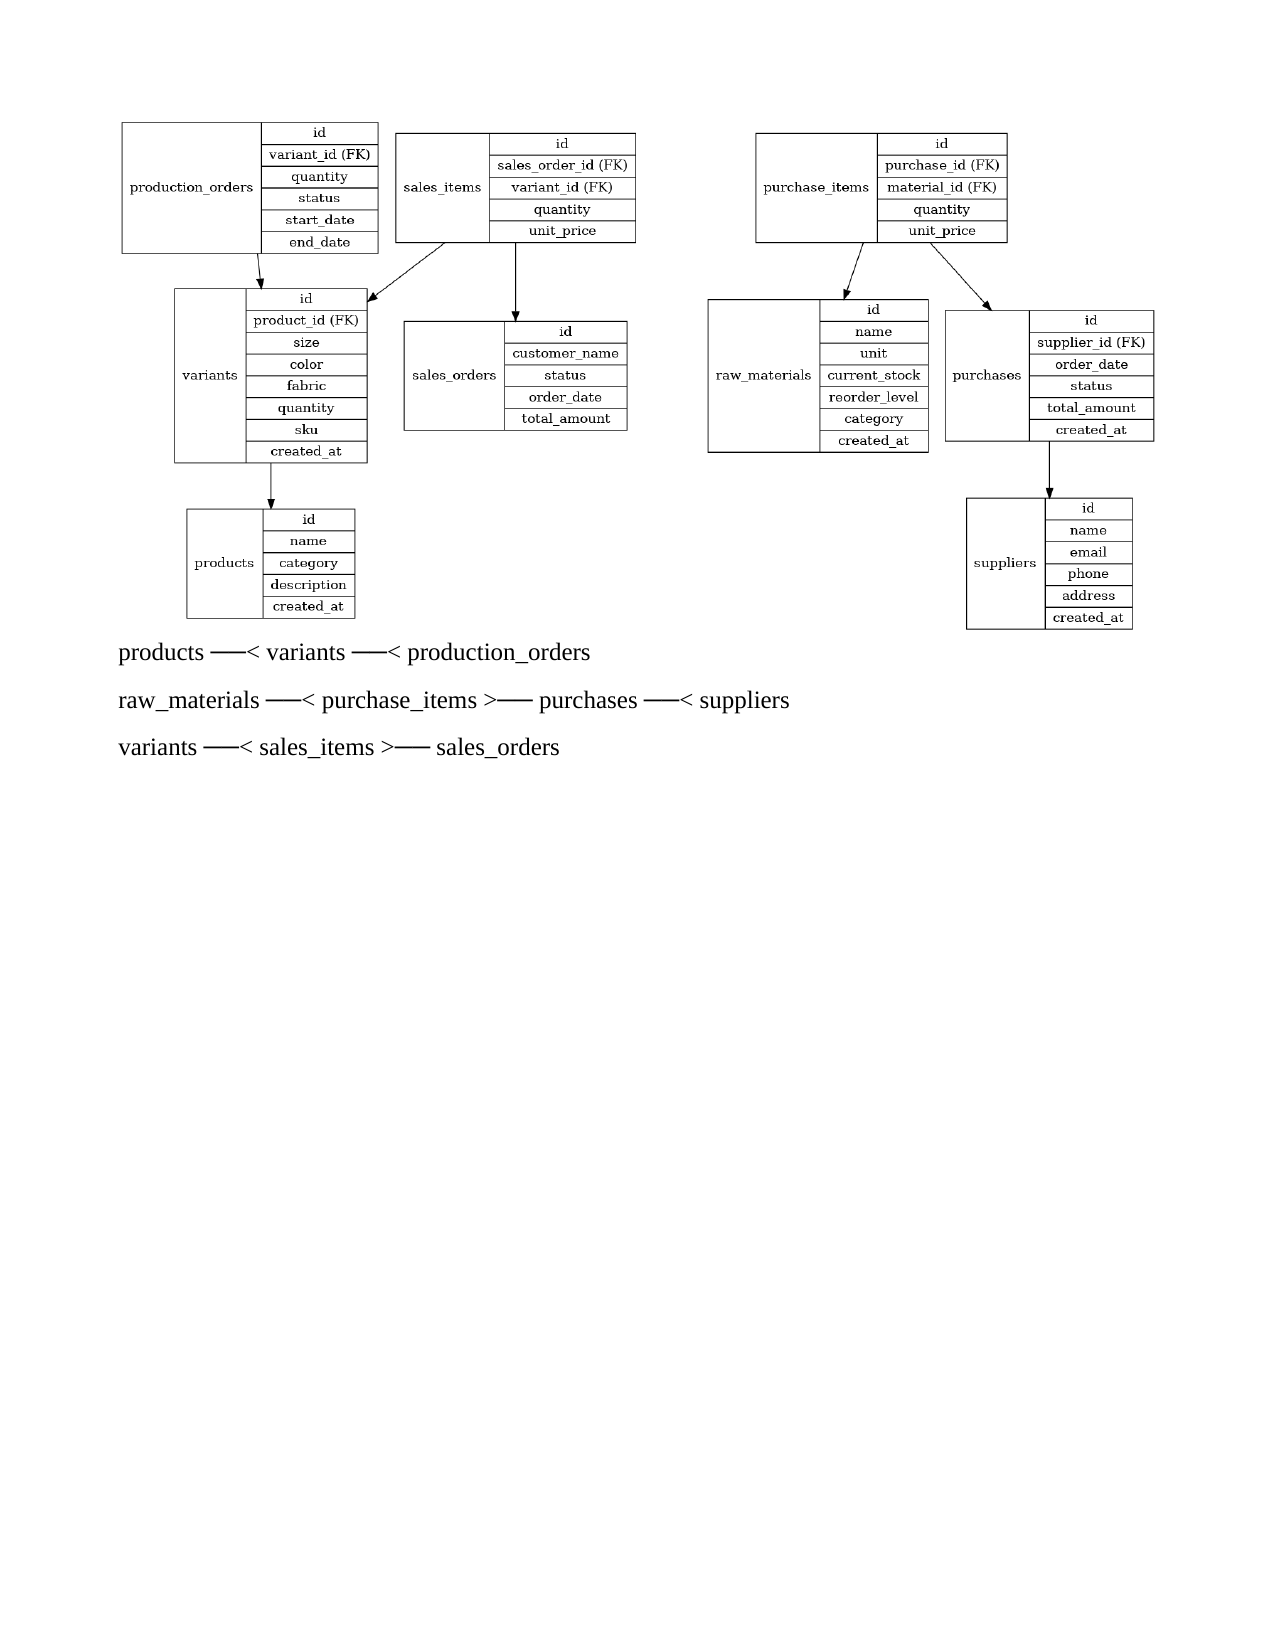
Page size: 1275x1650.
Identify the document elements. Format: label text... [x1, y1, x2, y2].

text raw_materials ──< purchase_items >── purchases ──< suppliers [118, 685, 1157, 713]
text products ──< variants ──< production_orders [118, 633, 1157, 666]
text variants ──< sales_items >── sales_orders [118, 732, 1157, 761]
picture [118, 118, 1157, 633]
